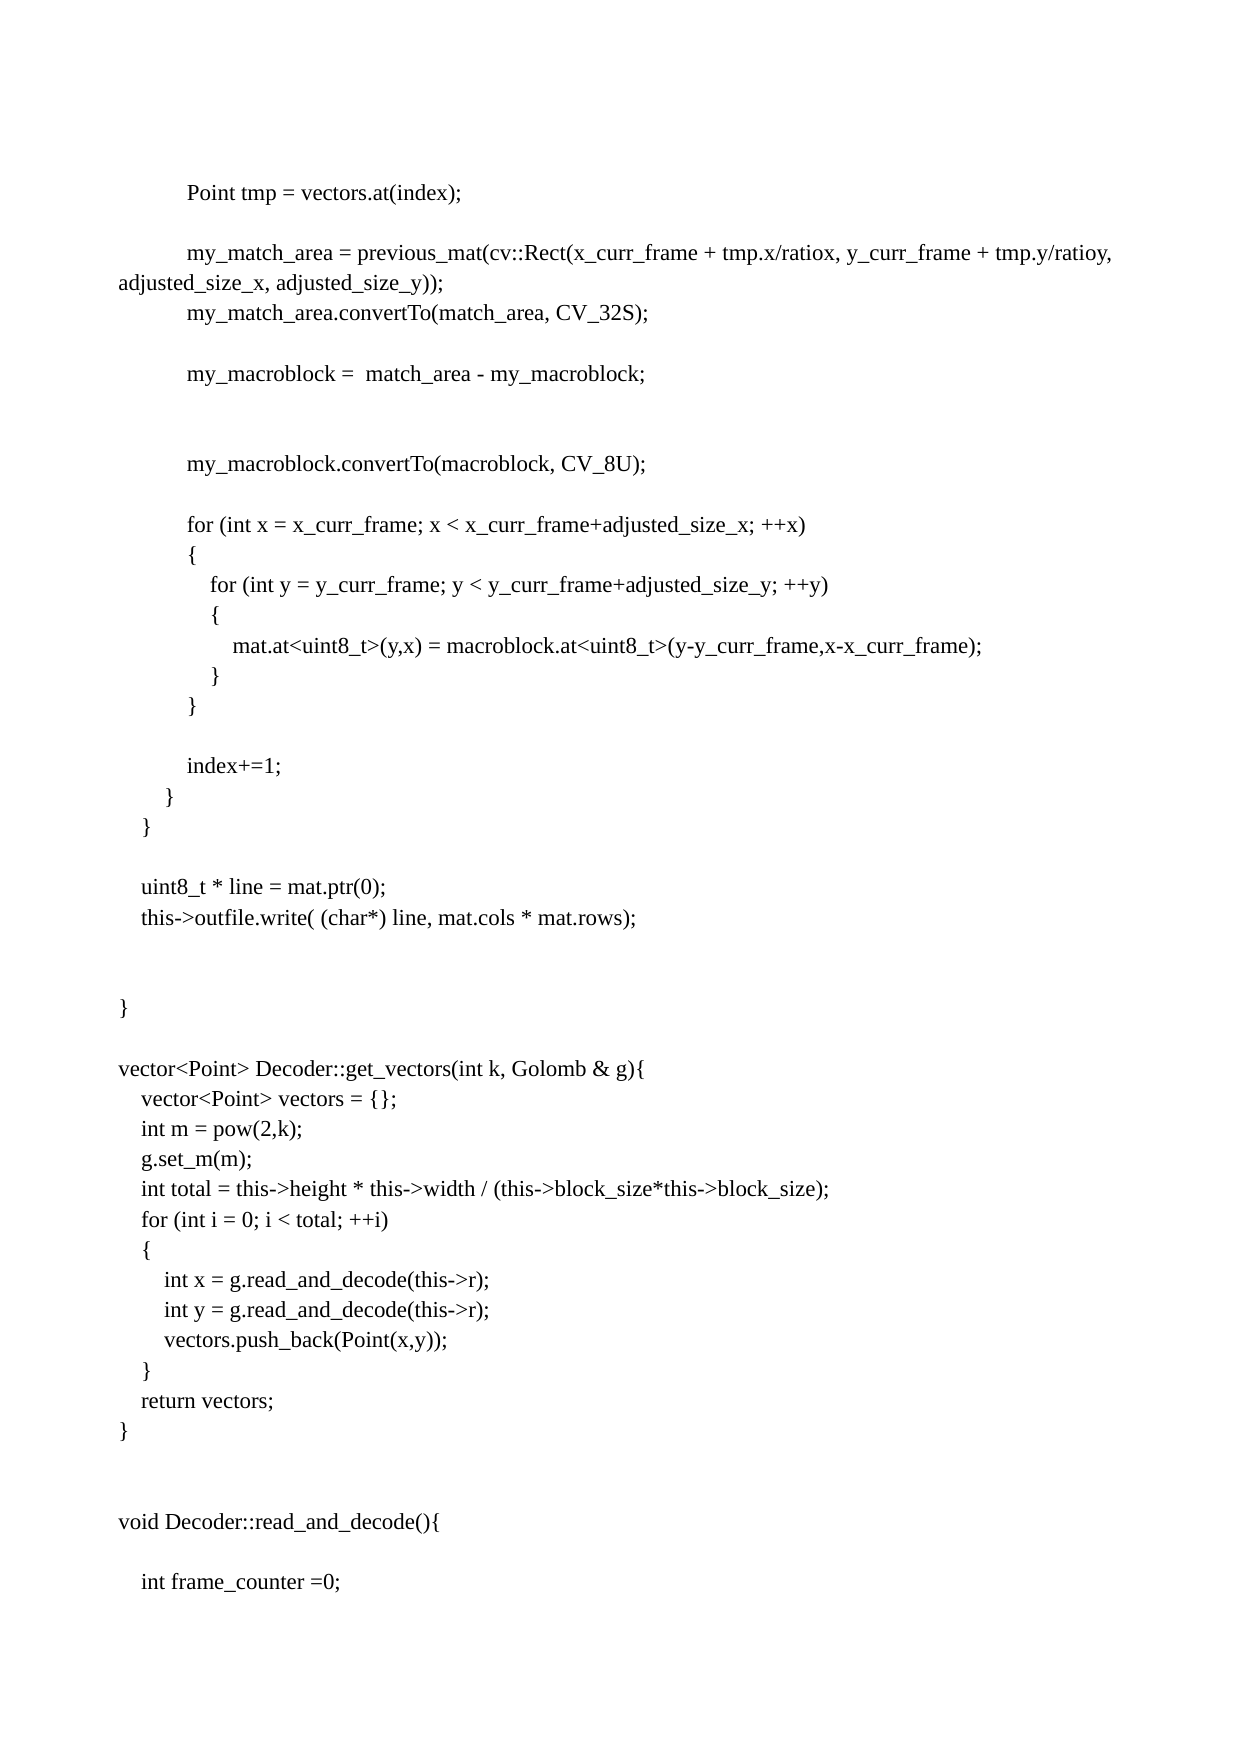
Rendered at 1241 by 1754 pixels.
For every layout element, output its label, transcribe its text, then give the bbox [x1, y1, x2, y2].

text int m = pow(2,k); [118, 1115, 1122, 1141]
text my_match_area.convertTo(match_area, CV_32S); [118, 299, 1122, 326]
text int frame_counter =0; [118, 1568, 1122, 1594]
text void Decoder::read_and_decode(){ [118, 1508, 1122, 1534]
text return vectors; [118, 1387, 1122, 1413]
text { [118, 601, 1122, 628]
text Point tmp = vectors.at(index); [118, 178, 1122, 205]
text mat.at<uint8_t>(y,x) = macroblock.at<uint8_t>(y-y_curr_frame,x-x_curr_frame); [118, 632, 1122, 658]
text my_macroblock.convertTo(macroblock, CV_8U); [118, 450, 1122, 477]
text index+=1; [118, 752, 1122, 779]
text my_match_area = previous_mat(cv::Rect(x_curr_frame + tmp.x/ratiox, y_curr_frame + tmp.y/ratioy, adjusted_size_x, adjusted_size_y)); [118, 239, 1122, 296]
text } [118, 1357, 1122, 1383]
text my_macroblock = match_area - my_macroblock; [118, 360, 1122, 386]
text vector<Point> vectors = {}; [118, 1085, 1122, 1111]
text g.set_m(m); [118, 1145, 1122, 1172]
text } [118, 692, 1122, 718]
text int x = g.read_and_decode(this->r); [118, 1266, 1122, 1292]
text { [118, 1236, 1122, 1262]
text vectors.push_back(Point(x,y)); [118, 1326, 1122, 1353]
text } [118, 1417, 1122, 1443]
text uint8_t * line = mat.ptr(0); [118, 873, 1122, 900]
text vector<Point> Decoder::get_vectors(int k, Golomb & g){ [118, 1054, 1122, 1081]
text } [118, 783, 1122, 809]
text } [118, 662, 1122, 688]
text this->outfile.write( (char*) line, mat.cols * mat.rows); [118, 903, 1122, 930]
text } [118, 813, 1122, 839]
text { [118, 541, 1122, 567]
text for (int y = y_curr_frame; y < y_curr_frame+adjusted_size_y; ++y) [118, 571, 1122, 598]
text int y = g.read_and_decode(this->r); [118, 1296, 1122, 1323]
text for (int i = 0; i < total; ++i) [118, 1206, 1122, 1232]
text for (int x = x_curr_frame; x < x_curr_frame+adjusted_size_x; ++x) [118, 511, 1122, 537]
text int total = this->height * this->width / (this->block_size*this->block_size); [118, 1175, 1122, 1202]
text } [118, 994, 1122, 1021]
